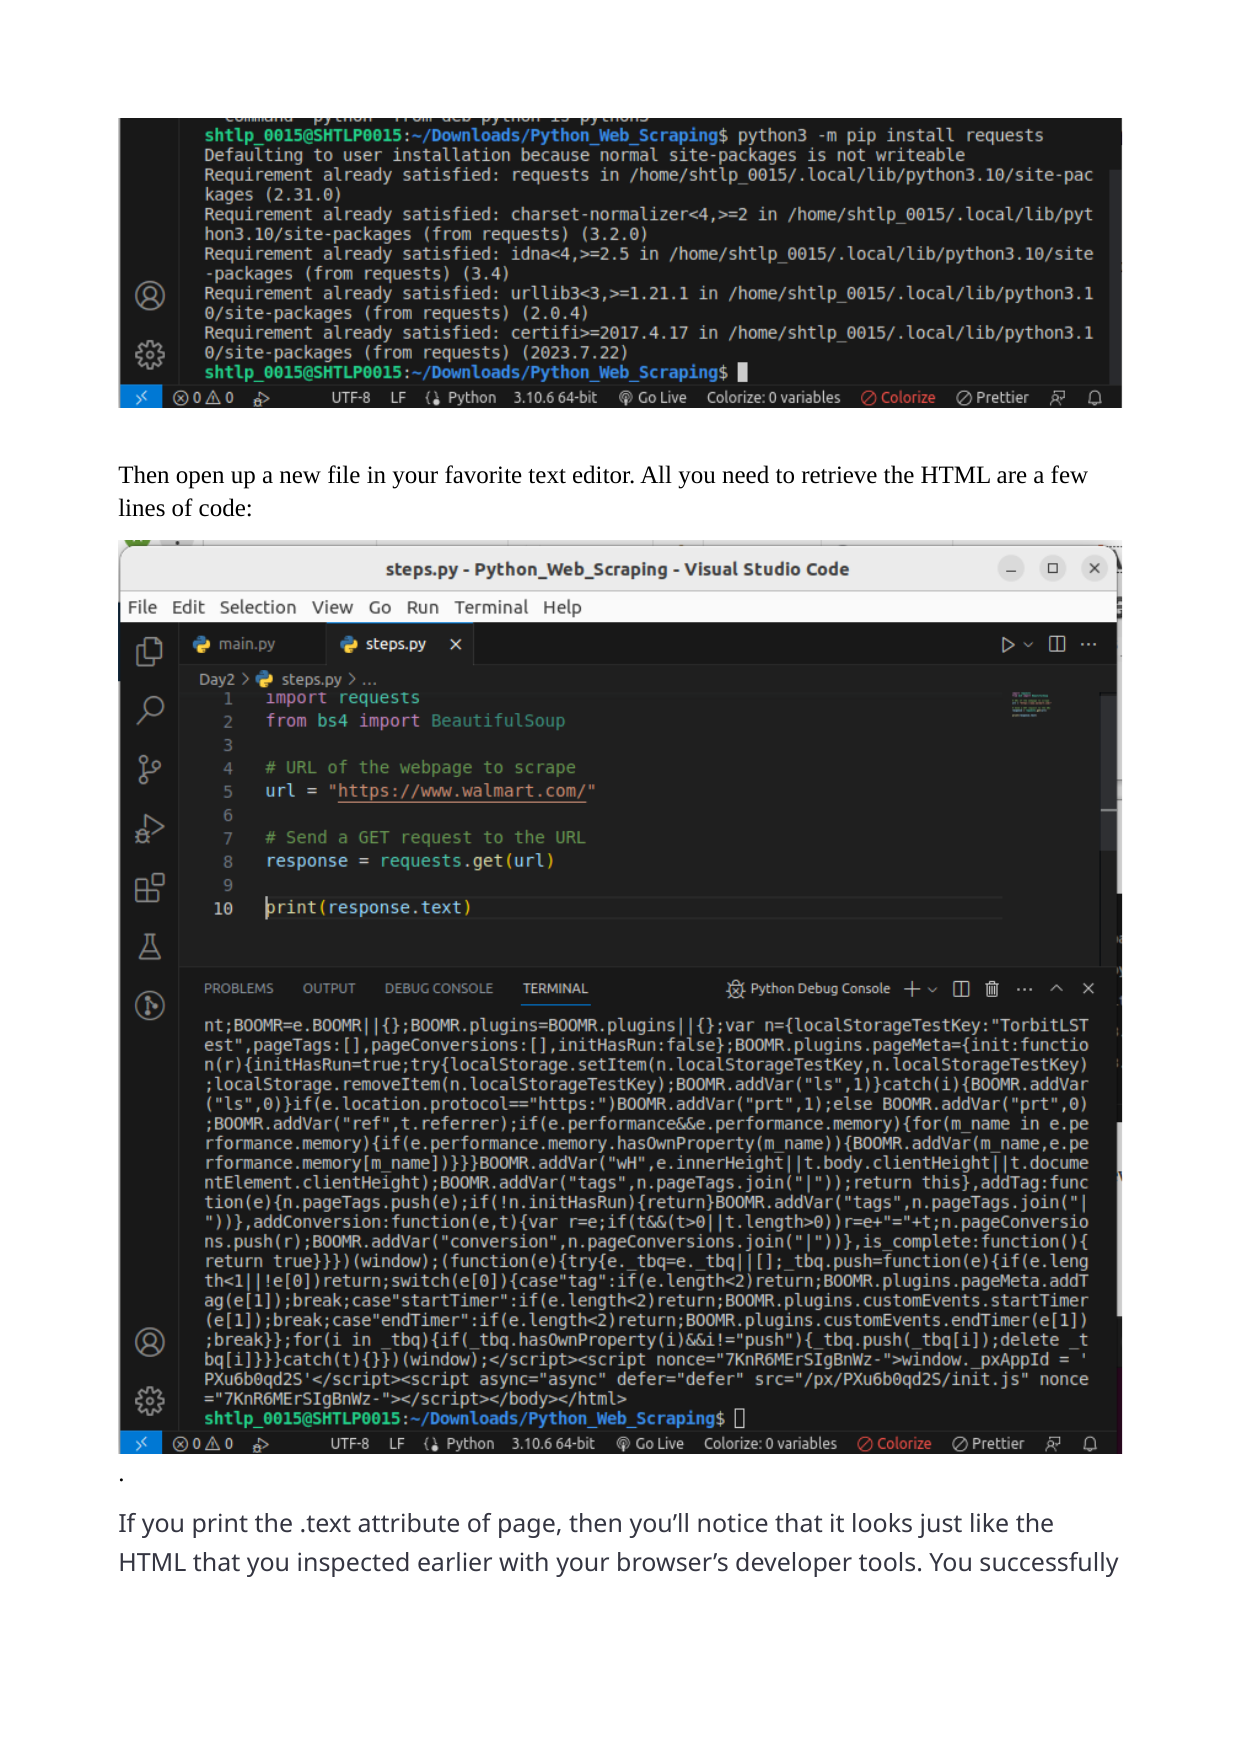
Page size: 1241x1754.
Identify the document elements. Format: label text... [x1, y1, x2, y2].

text If you print the .text attribute of page, then you’ll notice that it looks just like the HTML that you inspected earlier with your browser’s developer tools. You successfully [118, 1505, 1122, 1579]
picture [118, 540, 1123, 1454]
text . [118, 1454, 1122, 1487]
picture [118, 118, 1123, 408]
text Then open up a new file in your favorite text editor. All you need to retrieve the HTML are a few lines of code: [118, 460, 1122, 522]
